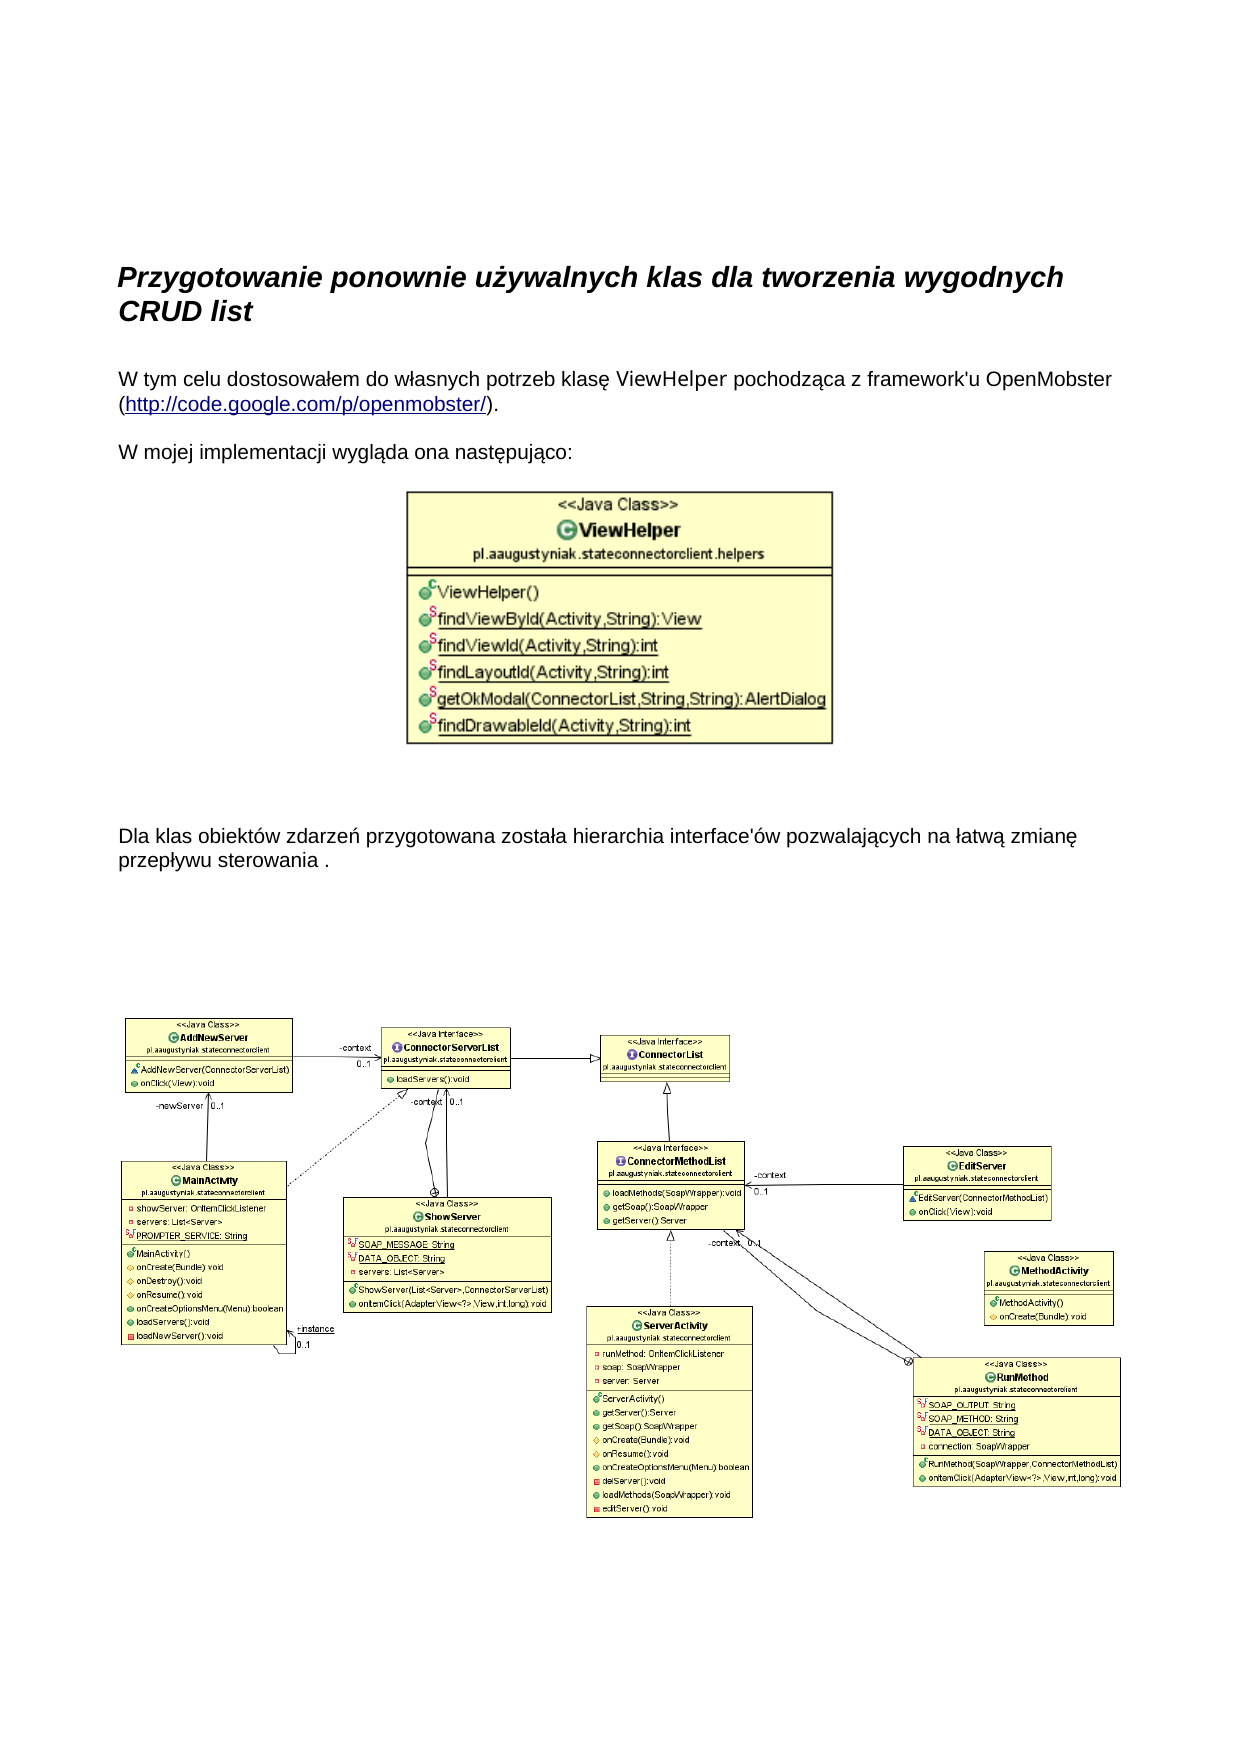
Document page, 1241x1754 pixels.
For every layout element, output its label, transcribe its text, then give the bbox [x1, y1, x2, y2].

picture [118, 1015, 1123, 1520]
text W mojej implementacji wygląda ona następująco: [118, 440, 1122, 464]
text Dla klas obiektów zdarzeń przygotowana została hierarchia interface'ów pozwalających na łatwą zmianę przepływu sterowania . [118, 823, 1122, 871]
text W tym celu dostosowałem do własnych potrzeb klasę ViewHelper pochodząca z framework'u OpenMobster (http://code.google.com/p/openmobster/). [118, 364, 1122, 416]
subtitle Przygotowanie ponownie używalnych klas dla tworzenia wygodnych CRUD list [117, 260, 1122, 327]
picture [402, 488, 838, 749]
